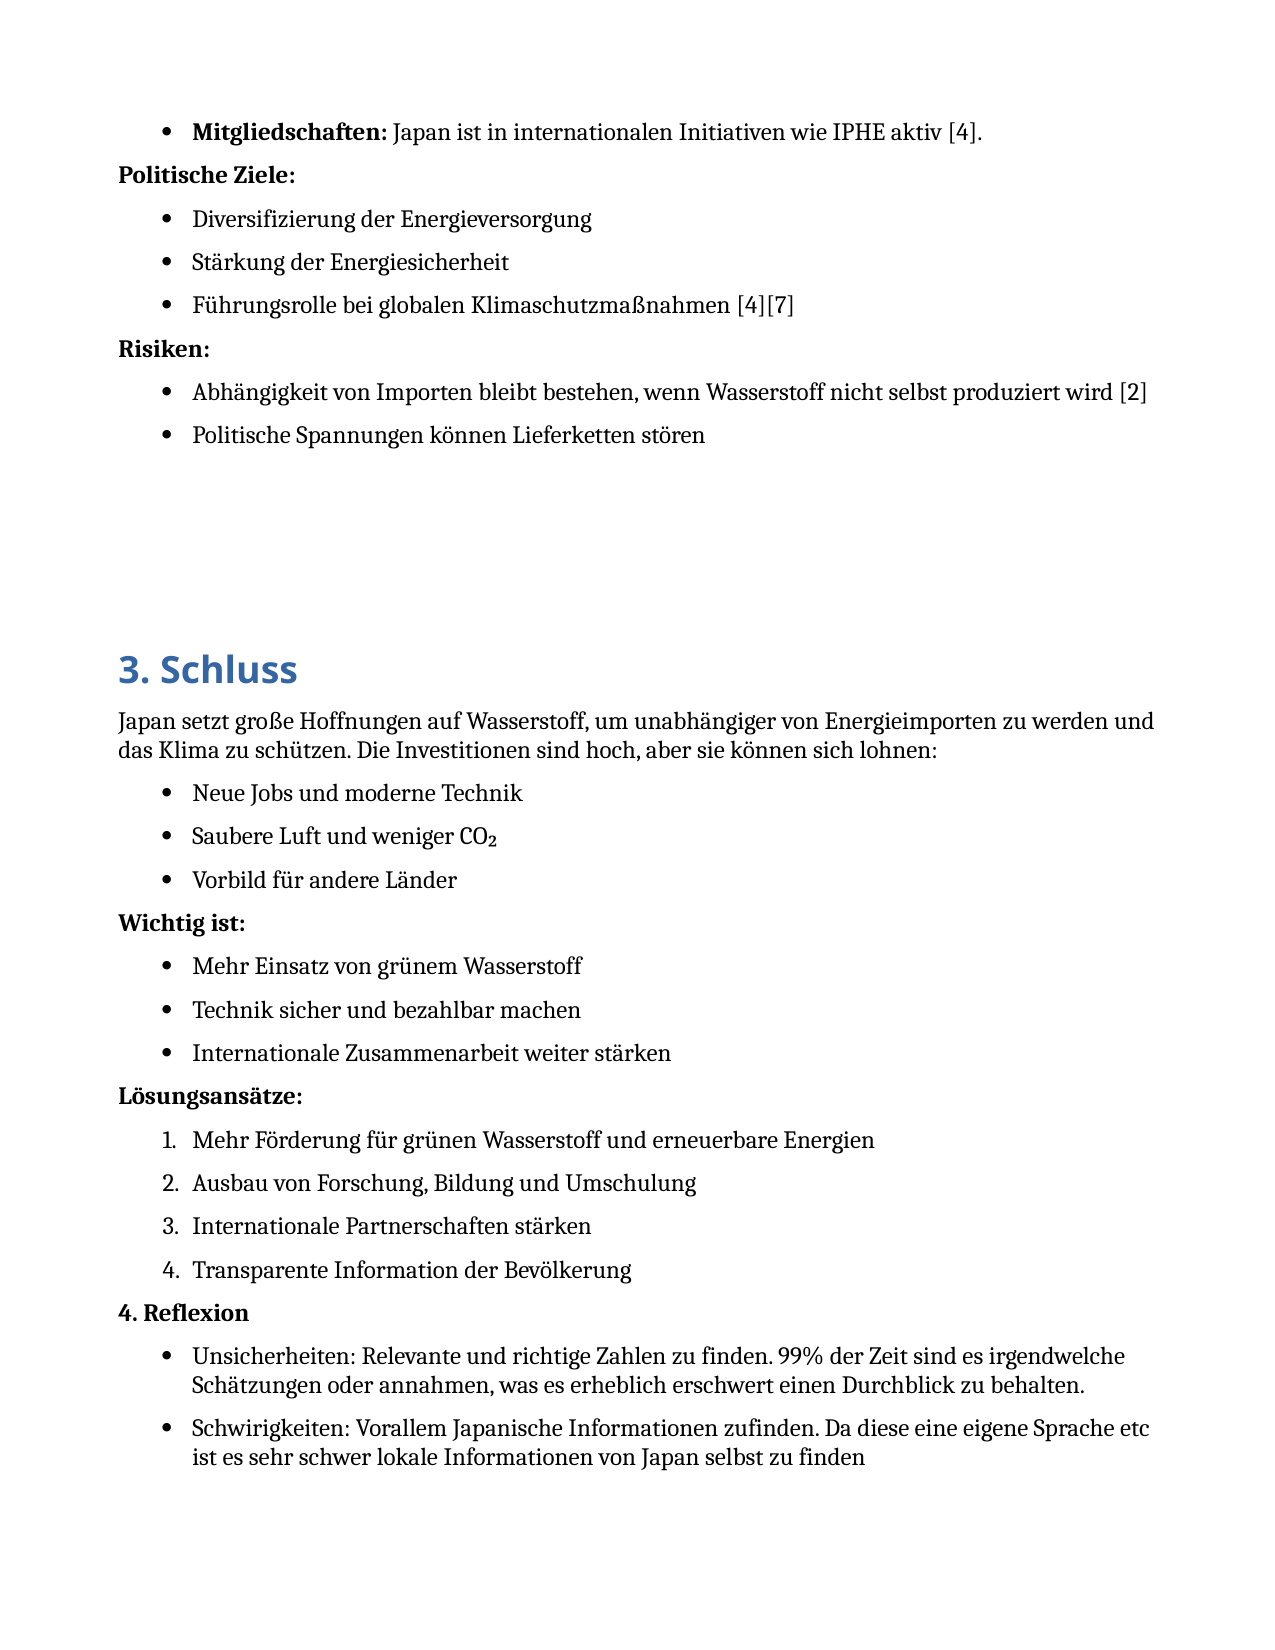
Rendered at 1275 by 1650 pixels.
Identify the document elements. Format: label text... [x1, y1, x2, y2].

subtitle 3. Schluss [118, 643, 1157, 694]
subtitle 4. Reflexion [118, 1299, 1157, 1328]
list Führungsrolle bei globalen Klimaschutzmaßnahmen [4][7] [162, 291, 1157, 320]
list Unsicherheiten: Relevante und richtige Zahlen zu finden. 99% der Zeit sind es irgendwelche Schätzungen oder annahmen, was es erheblich erschwert einen Durchblick zu behalten. [162, 1342, 1157, 1400]
list Schwirigkeiten: Vorallem Japanische Informationen zufinden. Da diese eine eigene Sprache etc ist es sehr schwer lokale Informationen von Japan selbst zu finden [162, 1414, 1157, 1472]
text Politische Ziele: [118, 161, 1157, 190]
list Technik sicher und bezahlbar machen [162, 996, 1157, 1024]
list Internationale Partnerschaften stärken [162, 1212, 1157, 1241]
list Vorbild für andere Länder [162, 866, 1157, 894]
list Internationale Zusammenarbeit weiter stärken [162, 1039, 1157, 1068]
list Mehr Einsatz von grünem Wasserstoff [162, 952, 1157, 981]
text Japan setzt große Hoffnungen auf Wasserstoff, um unabhängiger von Energieimporten zu werden und das Klima zu schützen. Die Investitionen sind hoch, aber sie können sich lohnen: [118, 707, 1157, 764]
text Risiken: [118, 335, 1157, 363]
list Transparente Information der Bevölkerung [162, 1256, 1157, 1284]
list Mehr Förderung für grünen Wasserstoff und erneuerbare Energien [162, 1126, 1157, 1154]
list Mitgliedschaften: Japan ist in internationalen Initiativen wie IPHE aktiv [4]. [162, 118, 1157, 147]
list Politische Spannungen können Lieferketten stören [162, 421, 1157, 450]
list Neue Jobs und moderne Technik [162, 779, 1157, 808]
list Saubere Luft und weniger CO₂ [162, 822, 1157, 851]
list Stärkung der Energiesicherheit [162, 248, 1157, 277]
list Abhängigkeit von Importen bleibt bestehen, wenn Wasserstoff nicht selbst produziert wird [2] [162, 378, 1157, 407]
text Lösungsansätze: [118, 1082, 1157, 1111]
list Diversifizierung der Energieversorgung [162, 205, 1157, 233]
text Wichtig ist: [118, 909, 1157, 938]
list Ausbau von Forschung, Bildung und Umschulung [162, 1169, 1157, 1198]
